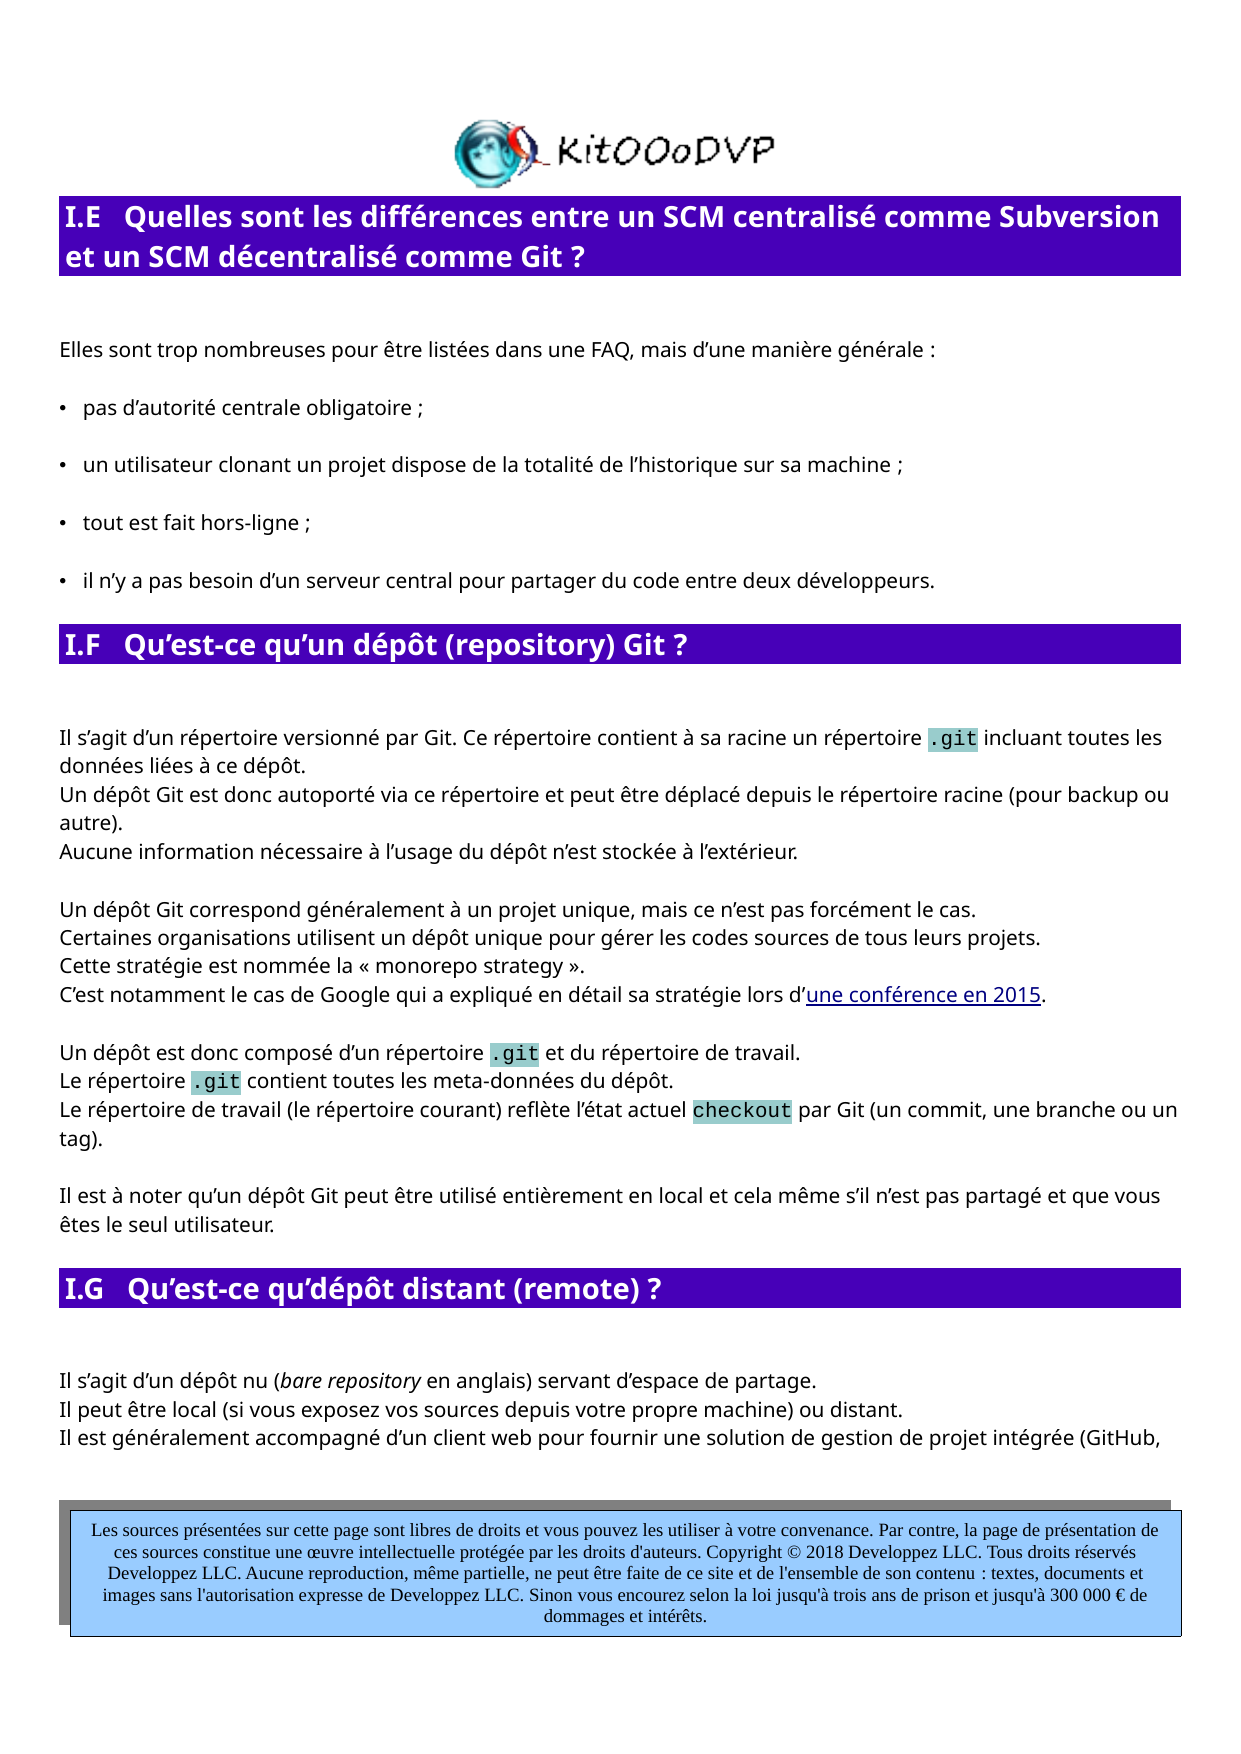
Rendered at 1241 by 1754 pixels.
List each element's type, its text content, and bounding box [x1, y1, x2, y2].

text Il est à noter qu’un dépôt Git peut être utilisé entièrement en local et cela même s’il n’est pas partagé et que vous êtes le seul utilisateur. [59, 1182, 1181, 1238]
list pas d’autorité centrale obligatoire ; [59, 393, 1181, 421]
subtitle Qu’est-ce qu’un dépôt (repository) Git ? [59, 624, 1181, 664]
text Il s’agit d’un répertoire versionné par Git. Ce répertoire contient à sa racine un répertoire .git incluant toutes les données liées à ce dépôt. Un dépôt Git est donc autoporté via ce répertoire et peut être déplacé depuis le répertoire racine (pour backup ou autre). Aucune information nécessaire à l’usage du dépôt n’est stockée à l’extérieur. [59, 723, 1181, 865]
subtitle Quelles sont les différences entre un SCM centralisé comme Subversion et un SCM décentralisé comme Git ? [59, 196, 1181, 276]
text Il s’agit d’un dépôt nu (bare repository en anglais) servant d’espace de partage. Il peut être local (si vous exposez vos sources depuis votre propre machine) ou distant. Il est généralement accompagné d’un client web pour fournir une solution de gestion de projet intégrée (GitHub, [59, 1367, 1181, 1452]
text Elles sont trop nombreuses pour être listées dans une FAQ, mais d’une manière générale : [59, 335, 1181, 363]
picture [453, 118, 781, 191]
text Un dépôt est donc composé d’un répertoire .git et du répertoire de travail. Le répertoire .git contient toutes les meta-données du dépôt. Le répertoire de travail (le répertoire courant) reflète l’état actuel checkout par Git (un commit, une branche ou un tag). [59, 1038, 1181, 1152]
text Un dépôt Git correspond généralement à un projet unique, mais ce n’est pas forcément le cas. Certaines organisations utilisent un dépôt unique pour gérer les codes sources de tous leurs projets. Cette stratégie est nommée la « monorepo strategy ». C’est notamment le cas de Google qui a expliqué en détail sa stratégie lors d’une conférence en 2015. [59, 895, 1181, 1008]
list un utilisateur clonant un projet dispose de la totalité de l’historique sur sa machine ; [59, 451, 1181, 479]
list il n’y a pas besoin d’un serveur central pour partager du code entre deux développeurs. [59, 566, 1181, 595]
subtitle Qu’est-ce qu’dépôt distant (remote) ? [59, 1268, 1181, 1308]
list tout est fait hors-ligne ; [59, 508, 1181, 537]
